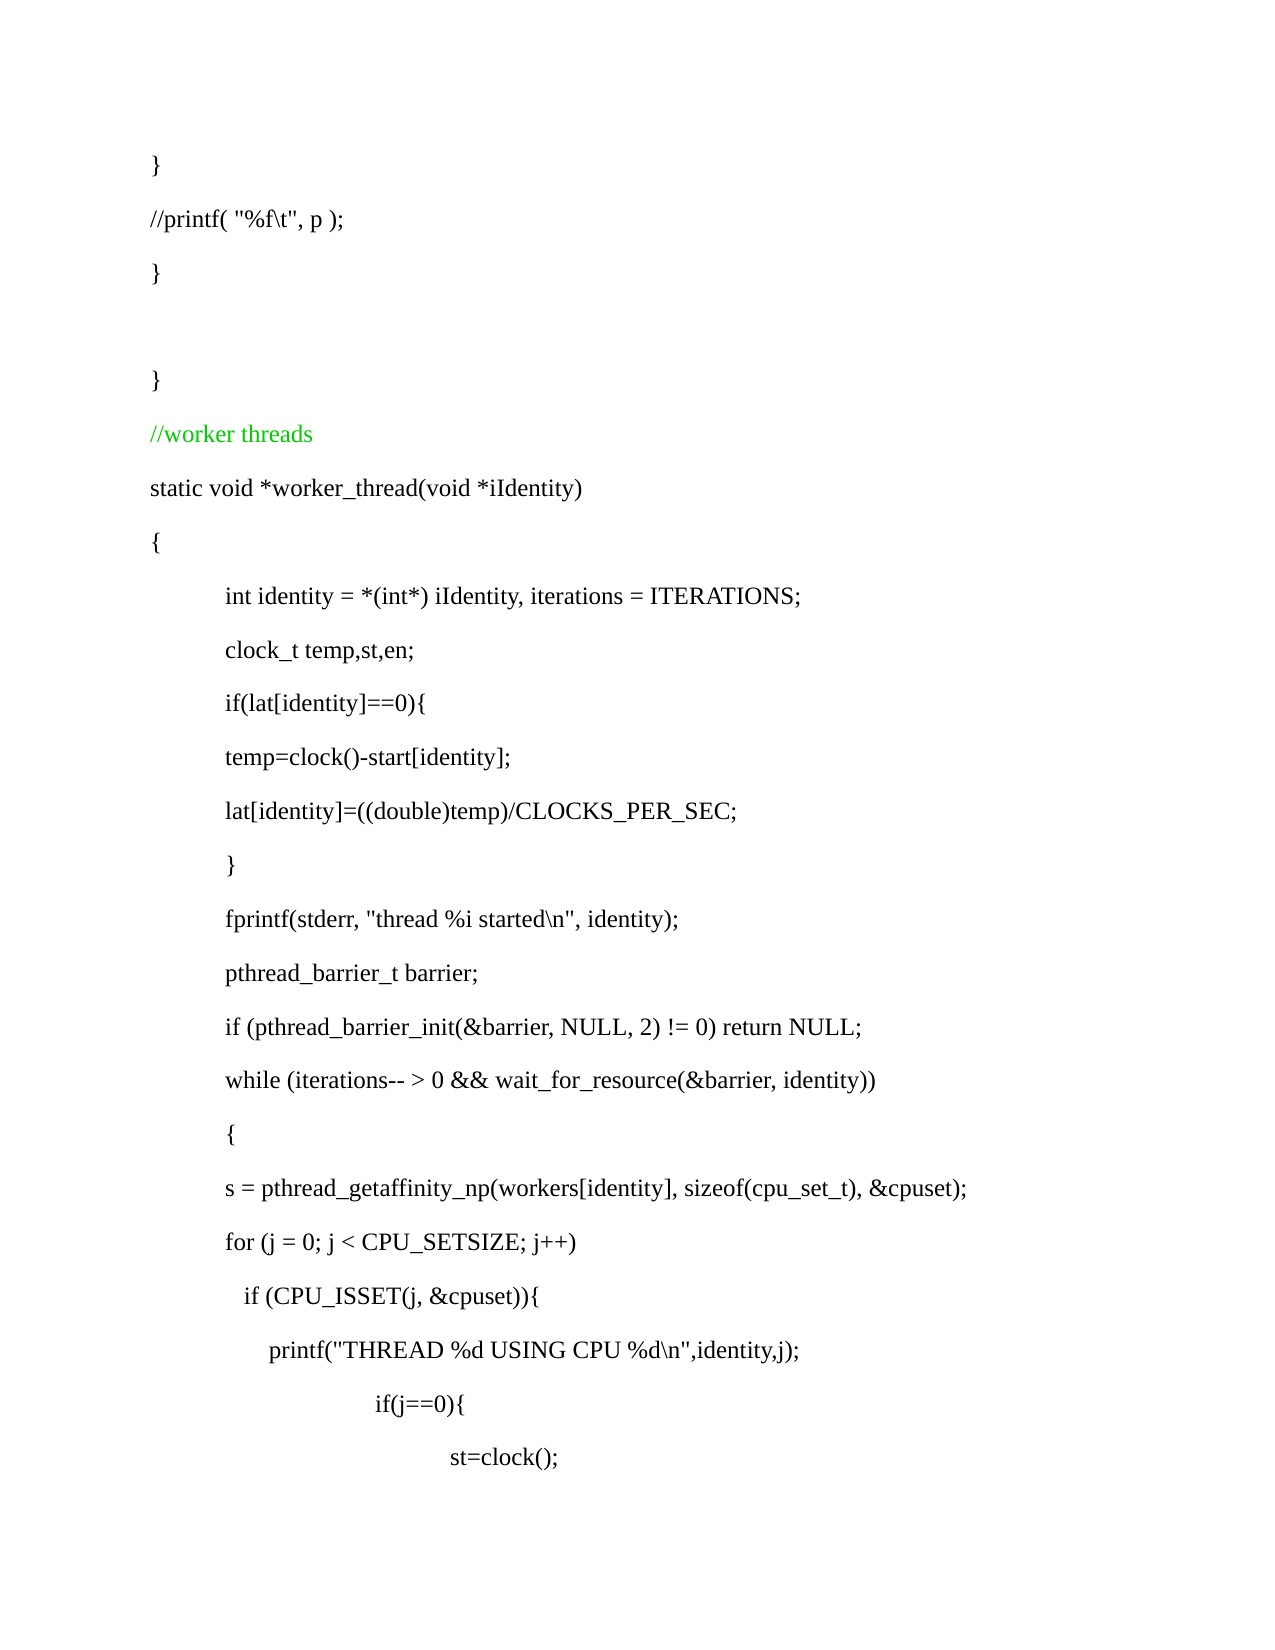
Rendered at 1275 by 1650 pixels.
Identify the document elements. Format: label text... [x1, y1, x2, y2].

text if(lat[identity]==0){ [150, 688, 1125, 717]
text int identity = *(int*) iIdentity, iterations = ITERATIONS; [150, 581, 1125, 609]
text if (pthread_barrier_init(&barrier, NULL, 2) != 0) return NULL; [150, 1012, 1125, 1040]
text //printf( "%f\t", p ); [150, 204, 1125, 233]
text { [150, 1119, 1125, 1148]
text fprintf(stderr, "thread %i started\n", identity); [150, 904, 1125, 933]
text s = pthread_getaffinity_np(workers[identity], sizeof(cpu_set_t), &cpuset); [150, 1173, 1125, 1202]
text if (CPU_ISSET(j, &cpuset)){ [150, 1281, 1125, 1310]
text } [150, 150, 1125, 179]
text clock_t temp,st,en; [150, 635, 1125, 663]
text } [150, 850, 1125, 879]
text if(j==0){ [150, 1389, 1125, 1417]
text } [150, 258, 1125, 286]
text } [150, 365, 1125, 394]
text temp=clock()-start[identity]; [150, 742, 1125, 771]
text { [150, 527, 1125, 556]
text //worker threads [150, 419, 1125, 448]
text for (j = 0; j < CPU_SETSIZE; j++) [150, 1227, 1125, 1256]
text st=clock(); [150, 1442, 1125, 1471]
text lat[identity]=((double)temp)/CLOCKS_PER_SEC; [150, 796, 1125, 825]
text printf("THREAD %d USING CPU %d\n",identity,j); [150, 1335, 1125, 1363]
text static void *worker_thread(void *iIdentity) [150, 473, 1125, 502]
text while (iterations-- > 0 && wait_for_resource(&barrier, identity)) [150, 1066, 1125, 1094]
text pthread_barrier_t barrier; [150, 958, 1125, 987]
